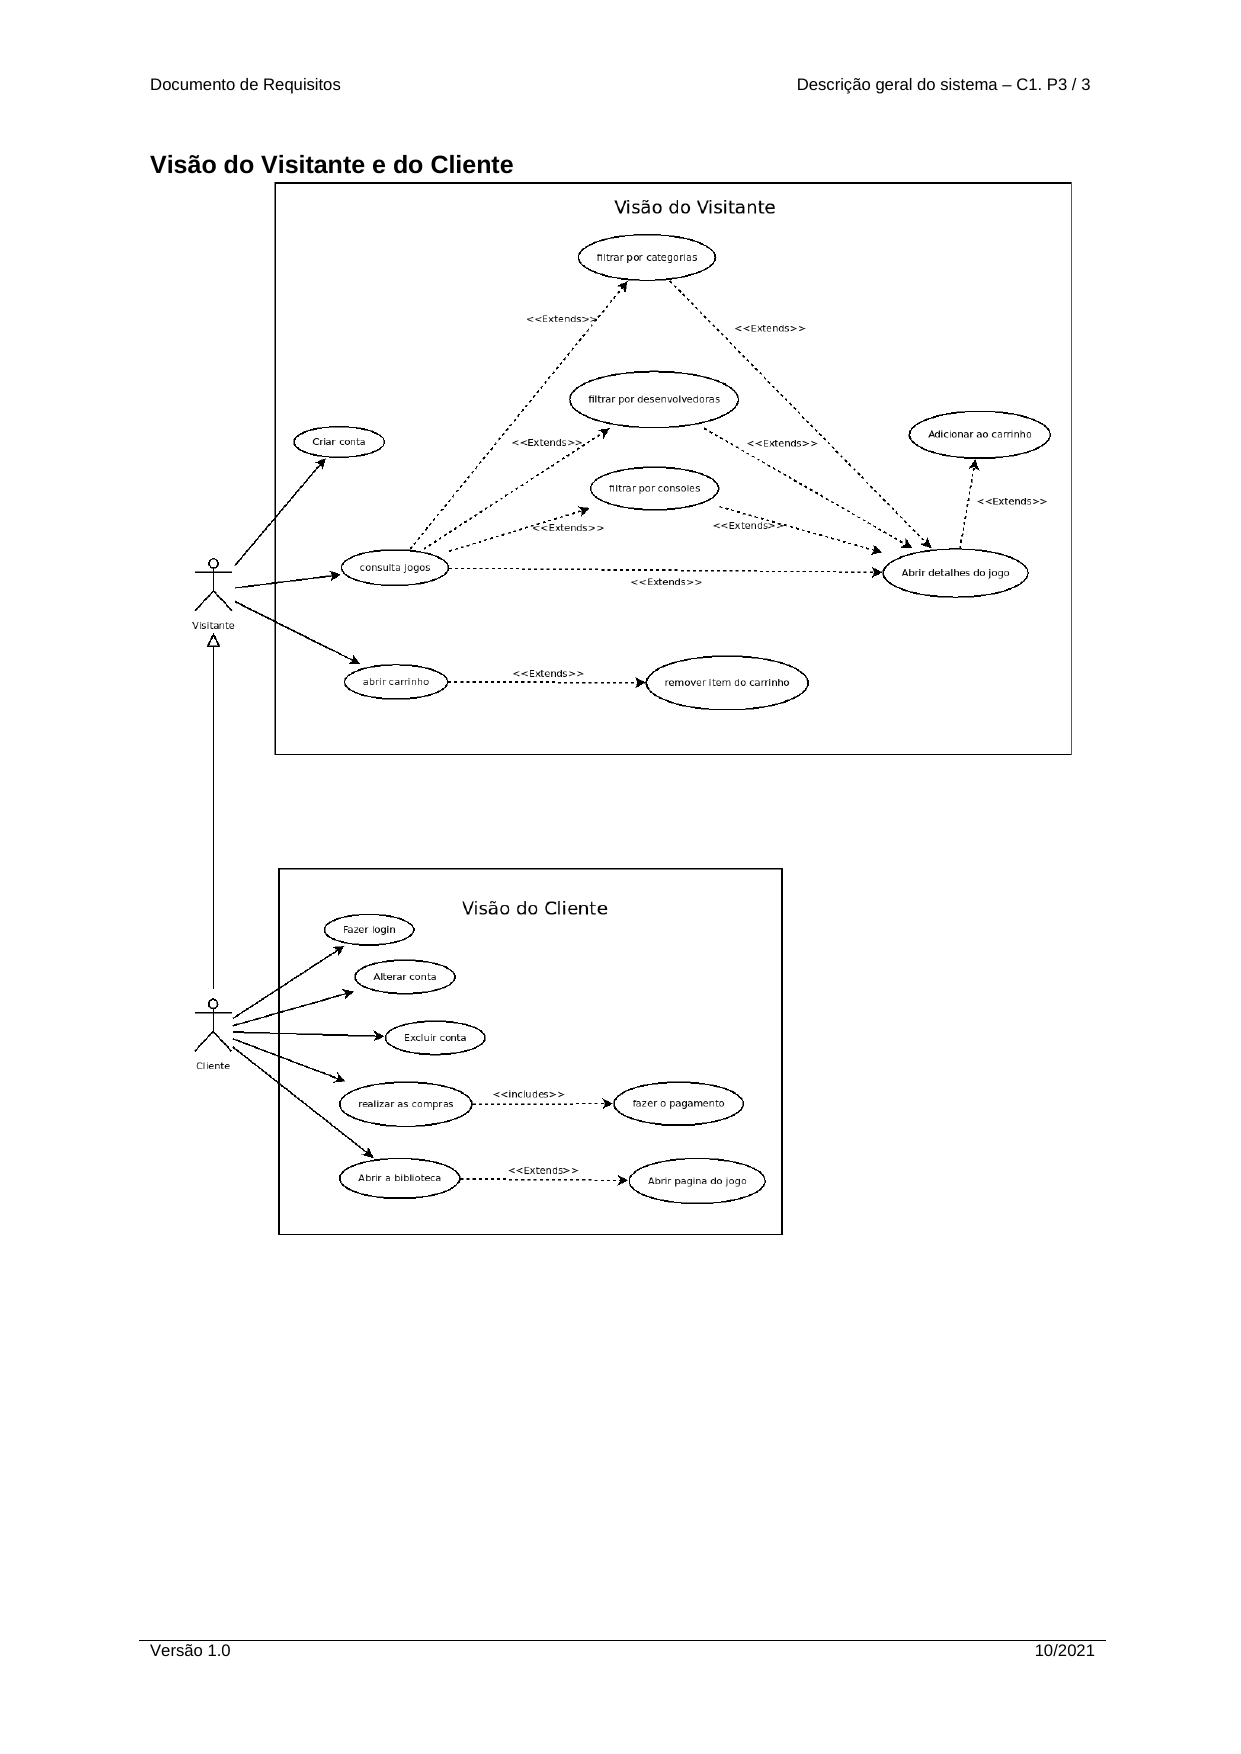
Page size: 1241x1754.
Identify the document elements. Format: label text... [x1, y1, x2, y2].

picture [191, 181, 1072, 1235]
subtitle Visão do Visitante e do Cliente [150, 150, 1090, 179]
